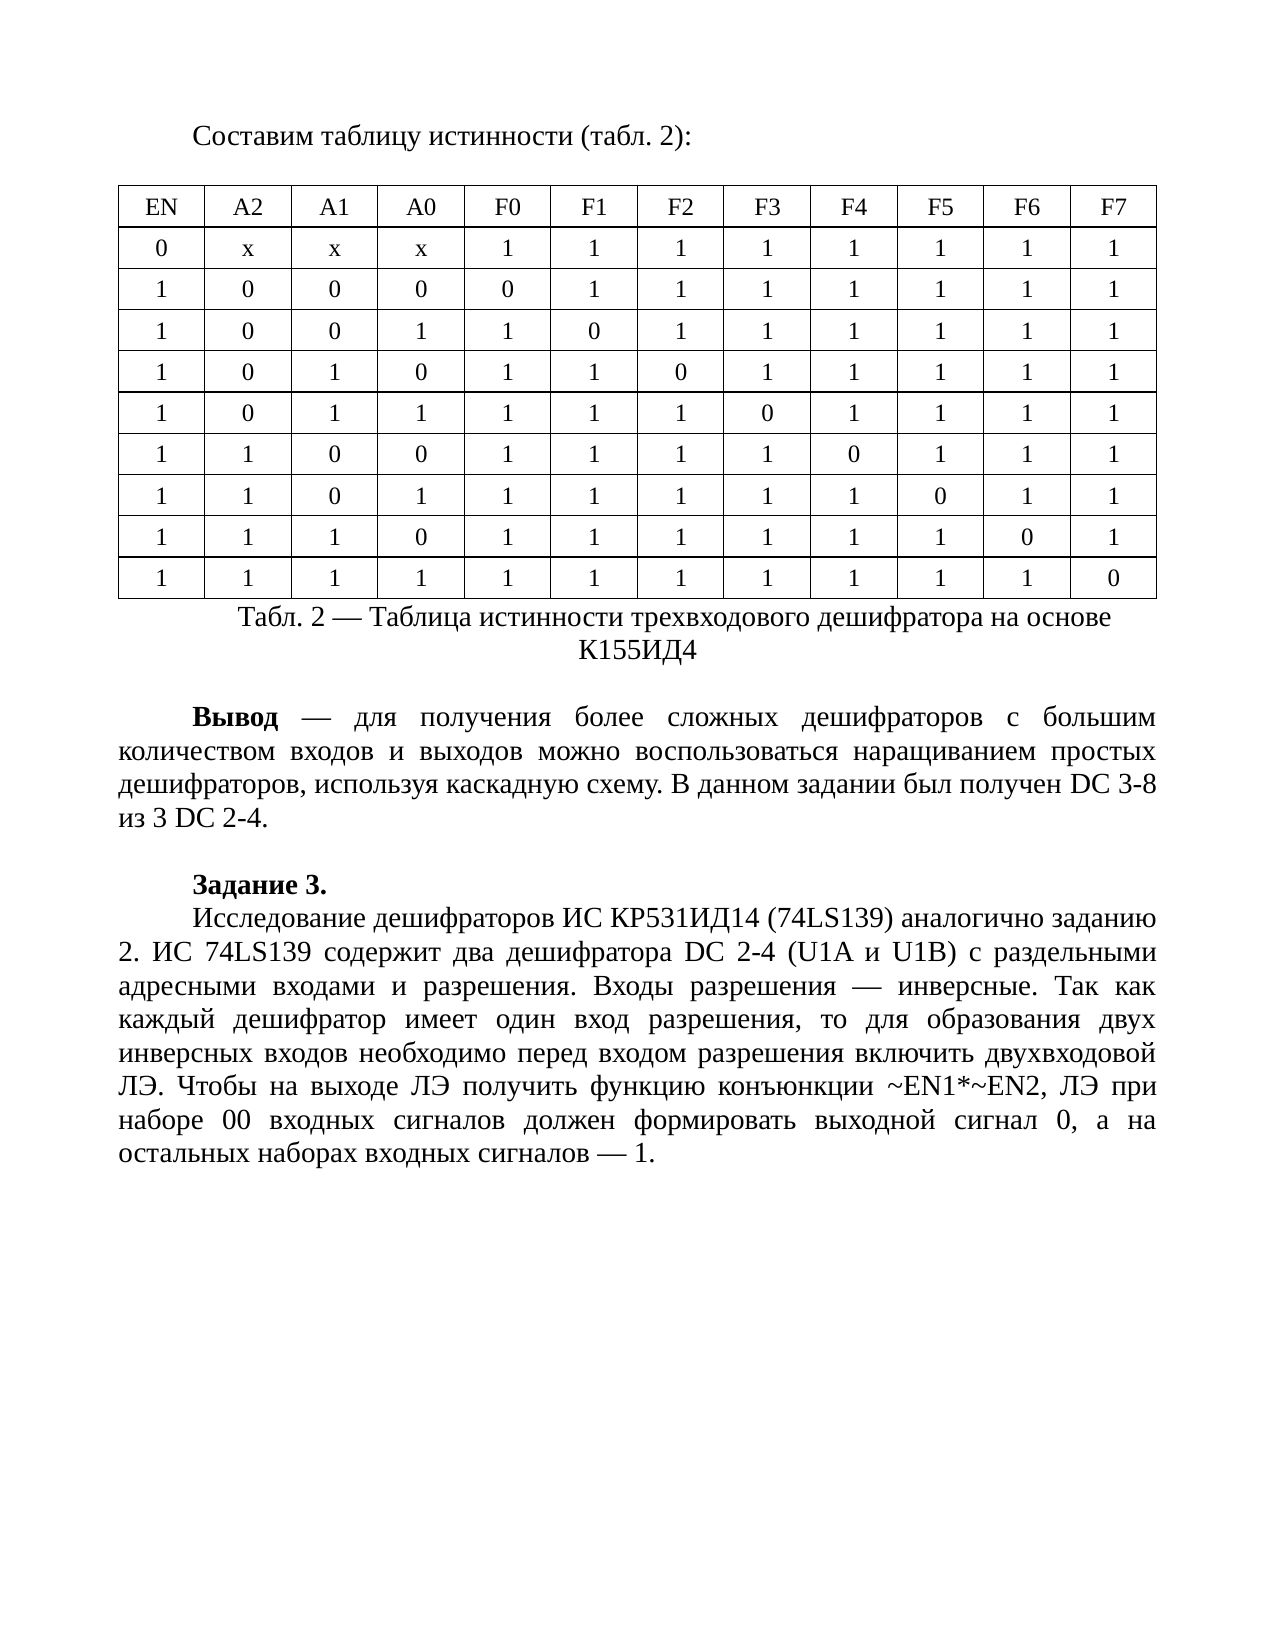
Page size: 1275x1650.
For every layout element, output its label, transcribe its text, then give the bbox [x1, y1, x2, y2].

table_cell 1 [811, 393, 897, 433]
table_cell 1 [724, 516, 810, 556]
table_cell 1 [898, 558, 983, 598]
table_cell 1 [465, 228, 550, 268]
table_cell 1 [724, 310, 810, 350]
table_cell 1 [724, 228, 810, 268]
table_cell 1 [724, 434, 810, 474]
table_cell 1 [378, 475, 464, 515]
table_cell 1 [465, 558, 550, 598]
table_cell 1 [292, 393, 377, 433]
table_cell 1 [1071, 434, 1156, 474]
table_cell 1 [465, 310, 550, 350]
table_cell 1 [724, 475, 810, 515]
table_cell 1 [811, 351, 897, 391]
table_cell 1 [984, 269, 1070, 309]
table_cell 1 [898, 228, 983, 268]
table_cell 1 [1071, 269, 1156, 309]
table_cell 1 [984, 558, 1070, 598]
table_cell 1 [984, 228, 1070, 268]
table_cell 1 [551, 434, 637, 474]
table_cell 0 [292, 434, 377, 474]
table_cell 1 [119, 310, 204, 350]
table_cell 1 [724, 351, 810, 391]
table_cell 1 [811, 516, 897, 556]
table_cell 1 [551, 516, 637, 556]
table_cell 0 [1071, 558, 1156, 598]
table_cell x [292, 228, 377, 268]
table_cell 1 [465, 475, 550, 515]
table_cell 1 [984, 434, 1070, 474]
text Исследование дешифраторов ИС КР531ИД14 (74LS139) аналогично заданию 2. ИС 74LS139 содержит два дешифратора DC 2-4 (U1A и U1B) с раздельными адресными входами и разрешения. Входы разрешения — инверсные. Так как каждый дешифратор имеет один вход разрешения, то для образования двух инверсных входов необходимо перед входом разрешения включить двухвходовой ЛЭ. Чтобы на выходе ЛЭ получить функцию конъюнкции ~EN1*~EN2, ЛЭ при наборе 00 входных сигналов должен формировать выходной сигнал 0, а на остальных наборах входных сигналов — 1. [118, 901, 1157, 1169]
table_cell 1 [465, 516, 550, 556]
table_cell 1 [898, 516, 983, 556]
table_cell 1 [898, 351, 983, 391]
table_cell 0 [205, 351, 291, 391]
table_cell 1 [465, 393, 550, 433]
table_cell 1 [811, 269, 897, 309]
table_cell 1 [984, 310, 1070, 350]
table_header F2 [638, 186, 723, 226]
table_cell 0 [551, 310, 637, 350]
text Составим таблицу истинности (табл. 2): [118, 118, 1157, 152]
table_header F7 [1071, 186, 1156, 226]
table_cell 1 [551, 558, 637, 598]
table_cell 0 [292, 310, 377, 350]
table_cell 1 [551, 269, 637, 309]
table_cell 1 [811, 228, 897, 268]
table_header A0 [378, 186, 464, 226]
table_cell 0 [465, 269, 550, 309]
table_cell 0 [638, 351, 723, 391]
table_cell 1 [465, 434, 550, 474]
table_cell 1 [898, 310, 983, 350]
table_cell 1 [898, 269, 983, 309]
table_cell x [378, 228, 464, 268]
table_cell 1 [984, 475, 1070, 515]
table_cell 1 [638, 269, 723, 309]
table_cell 1 [638, 475, 723, 515]
table_cell 0 [378, 351, 464, 391]
table_cell 1 [1071, 351, 1156, 391]
table_cell 0 [119, 228, 204, 268]
table_header F6 [984, 186, 1070, 226]
table_cell 0 [378, 269, 464, 309]
table_cell 1 [638, 228, 723, 268]
table_cell 1 [1071, 393, 1156, 433]
table_cell 1 [1071, 310, 1156, 350]
table_cell 0 [811, 434, 897, 474]
table_cell x [205, 228, 291, 268]
table_header F1 [551, 186, 637, 226]
table_header F3 [724, 186, 810, 226]
table_cell 1 [638, 558, 723, 598]
table_cell 1 [378, 310, 464, 350]
table_header F5 [898, 186, 983, 226]
table_header A2 [205, 186, 291, 226]
table_cell 1 [638, 310, 723, 350]
table_cell 1 [638, 393, 723, 433]
table_cell 1 [898, 393, 983, 433]
table_cell 0 [898, 475, 983, 515]
table_cell 1 [898, 434, 983, 474]
table_cell 1 [292, 558, 377, 598]
table_cell 1 [292, 516, 377, 556]
table_cell 1 [638, 434, 723, 474]
table_cell 1 [984, 351, 1070, 391]
table_cell 0 [378, 516, 464, 556]
table_cell 0 [205, 310, 291, 350]
table_cell 1 [724, 269, 810, 309]
table_cell 1 [1071, 228, 1156, 268]
table_cell 1 [292, 351, 377, 391]
table_cell 0 [378, 434, 464, 474]
table_cell 1 [119, 393, 204, 433]
text Задание 3. [118, 867, 1157, 901]
table_cell 1 [984, 393, 1070, 433]
table_cell 1 [638, 516, 723, 556]
table_cell 1 [119, 475, 204, 515]
table_cell 1 [119, 516, 204, 556]
table_header A1 [292, 186, 377, 226]
table_cell 1 [205, 558, 291, 598]
table_header F4 [811, 186, 897, 226]
table_cell 1 [205, 516, 291, 556]
table_cell 1 [551, 351, 637, 391]
table_cell 1 [724, 558, 810, 598]
table_header EN [119, 186, 204, 226]
table_cell 1 [811, 310, 897, 350]
table_header F0 [465, 186, 550, 226]
table_cell 1 [378, 393, 464, 433]
table_cell 1 [119, 269, 204, 309]
table_cell 1 [1071, 516, 1156, 556]
table_cell 1 [811, 475, 897, 515]
table_cell 1 [465, 351, 550, 391]
table_cell 1 [205, 434, 291, 474]
table_cell 0 [205, 269, 291, 309]
table_cell 1 [551, 393, 637, 433]
table_cell 1 [119, 351, 204, 391]
table_cell 1 [811, 558, 897, 598]
table_cell 0 [205, 393, 291, 433]
table_cell 0 [984, 516, 1070, 556]
table_cell 1 [119, 558, 204, 598]
text Вывод — для получения более сложных дешифраторов с большим количеством входов и выходов можно воспользоваться наращиванием простых дешифраторов, используя каскадную схему. В данном задании был получен DC 3-8 из 3 DC 2-4. [118, 699, 1157, 833]
table_cell 0 [292, 269, 377, 309]
table_cell 0 [724, 393, 810, 433]
table_cell 1 [205, 475, 291, 515]
table_cell 1 [551, 228, 637, 268]
table_cell 1 [1071, 475, 1156, 515]
table_cell 1 [119, 434, 204, 474]
table_cell 1 [378, 558, 464, 598]
table_cell 1 [551, 475, 637, 515]
text Табл. 2 — Таблица истинности трехвходового дешифратора на основе К155ИД4 [118, 599, 1157, 666]
table_cell 0 [292, 475, 377, 515]
